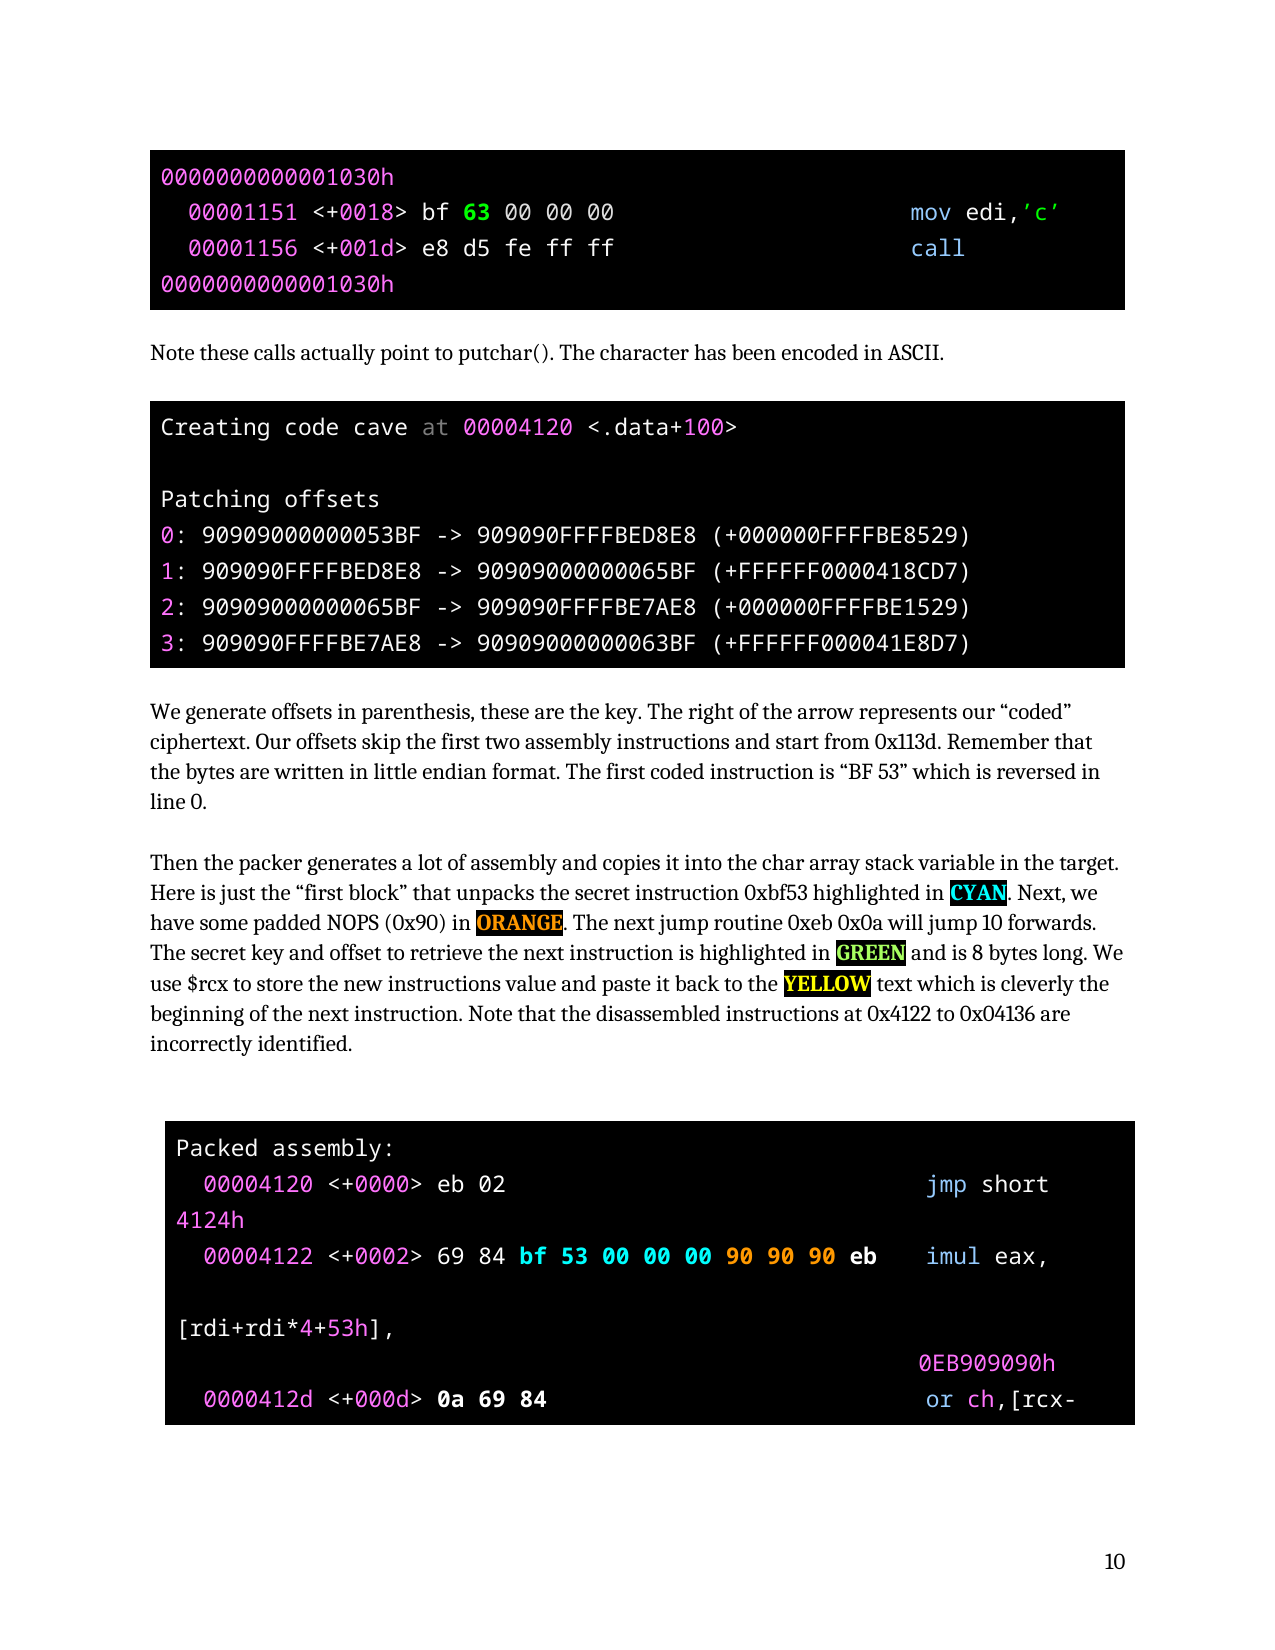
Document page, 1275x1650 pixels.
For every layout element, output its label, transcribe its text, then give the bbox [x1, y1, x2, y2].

text We generate offsets in parenthesis, these are the key. The right of the arrow represents our “coded” ciphertext. Our offsets skip the first two assembly instructions and start from 0x113d. Remember that the bytes are written in little endian format. The first coded instruction is “BF 53” which is reversed in line 0. [150, 698, 1125, 815]
text Note these calls actually point to putchar(). The character has been encoded in ASCII. [150, 340, 1125, 366]
table_header 0000000000001030h 00001151 <+0018> bf 63 00 00 00 mov edi,’c’ 00001156 <+001d> e8 d5 fe ff ff call 0000000000001030h [150, 150, 1125, 310]
table_header Creating code cave at 00004120 <.data+100> Patching offsets 0: 90909000000053BF -> 909090FFFFBED8E8 (+000000FFFFBE8529) 1: 909090FFFFBED8E8 -> 90909000000065BF (+FFFFFF0000418CD7) 2: 90909000000065BF -> 909090FFFFBE7AE8 (+000000FFFFBE1529) 3: 909090FFFFBE7AE8 -> 90909000000063BF (+FFFFFF000041E8D7) [150, 401, 1125, 668]
table_header Packed assembly: 00004120 <+0000> eb 02 jmp short 4124h 00004122 <+0002> 69 84 bf 53 00 00 00 90 90 90 eb imul eax, [rdi+rdi*4+53h], 0EB909090h 0000412d <+000d> 0a 69 84 or ch,[rcx- [165, 1121, 1135, 1425]
text Then the packer generates a lot of assembly and copies it into the char array stack variable in the target. Here is just the “first block” that unpacks the secret instruction 0xbf53 highlighted in CYAN. Next, we have some padded NOPS (0x90) in ORANGE. The next jump routine 0xeb 0x0a will jump 10 forwards. The secret key and offset to retrieve the next instruction is highlighted in GREEN and is 8 bytes long. We use $rcx to store the new instructions value and paste it back to the YELLOW text which is cleverly the beginning of the next instruction. Note that the disassembled instructions at 0x4122 to 0x04136 are incorrectly identified. [150, 849, 1125, 1057]
